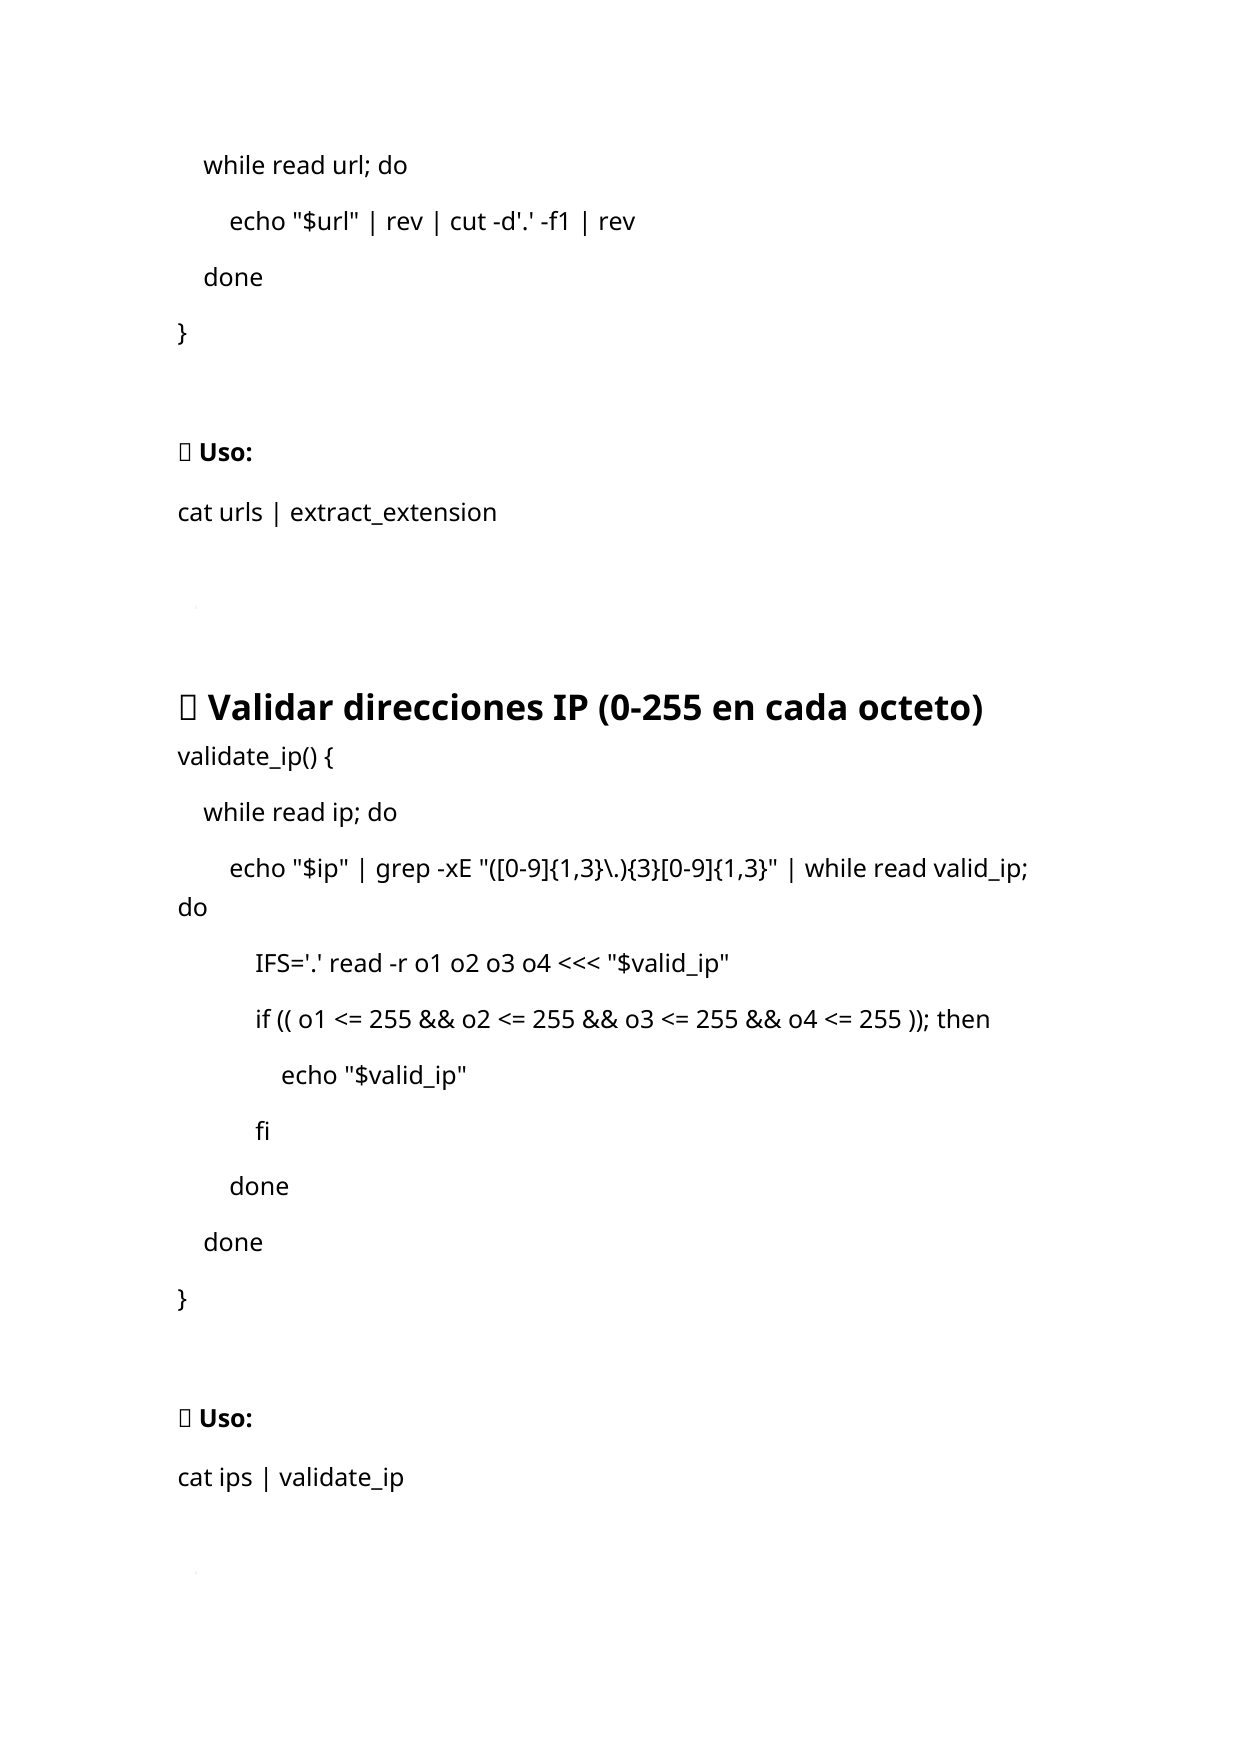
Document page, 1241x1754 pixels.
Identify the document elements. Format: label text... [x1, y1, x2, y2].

text 🔹 Uso: [177, 1401, 1063, 1435]
text validate_ip() { [177, 739, 1063, 773]
text fi [177, 1113, 1063, 1147]
text done [177, 259, 1063, 293]
text done [177, 1225, 1063, 1259]
text while read url; do [177, 148, 1063, 182]
text echo "$valid_ip" [177, 1057, 1063, 1091]
text echo "$url" | rev | cut -d'.' -f1 | rev [177, 203, 1063, 237]
text 🔹 Uso: [177, 435, 1063, 469]
text while read ip; do [177, 795, 1063, 829]
text cat urls | extract_extension [177, 494, 1063, 528]
subtitle 📌 Validar direcciones IP (0-255 en cada octeto) [177, 682, 1063, 731]
text done [177, 1169, 1063, 1203]
text cat ips | validate_ip [177, 1460, 1063, 1494]
text IFS='.' read -r o1 o2 o3 o4 <<< "$valid_ip" [177, 946, 1063, 980]
text } [177, 1281, 1063, 1315]
text echo "$ip" | grep -xE "([0-9]{1,3}\.){3}[0-9]{1,3}" | while read valid_ip; do [177, 851, 1063, 924]
text } [177, 315, 1063, 349]
text if (( o1 <= 255 && o2 <= 255 && o3 <= 255 && o4 <= 255 )); then [177, 1002, 1063, 1036]
